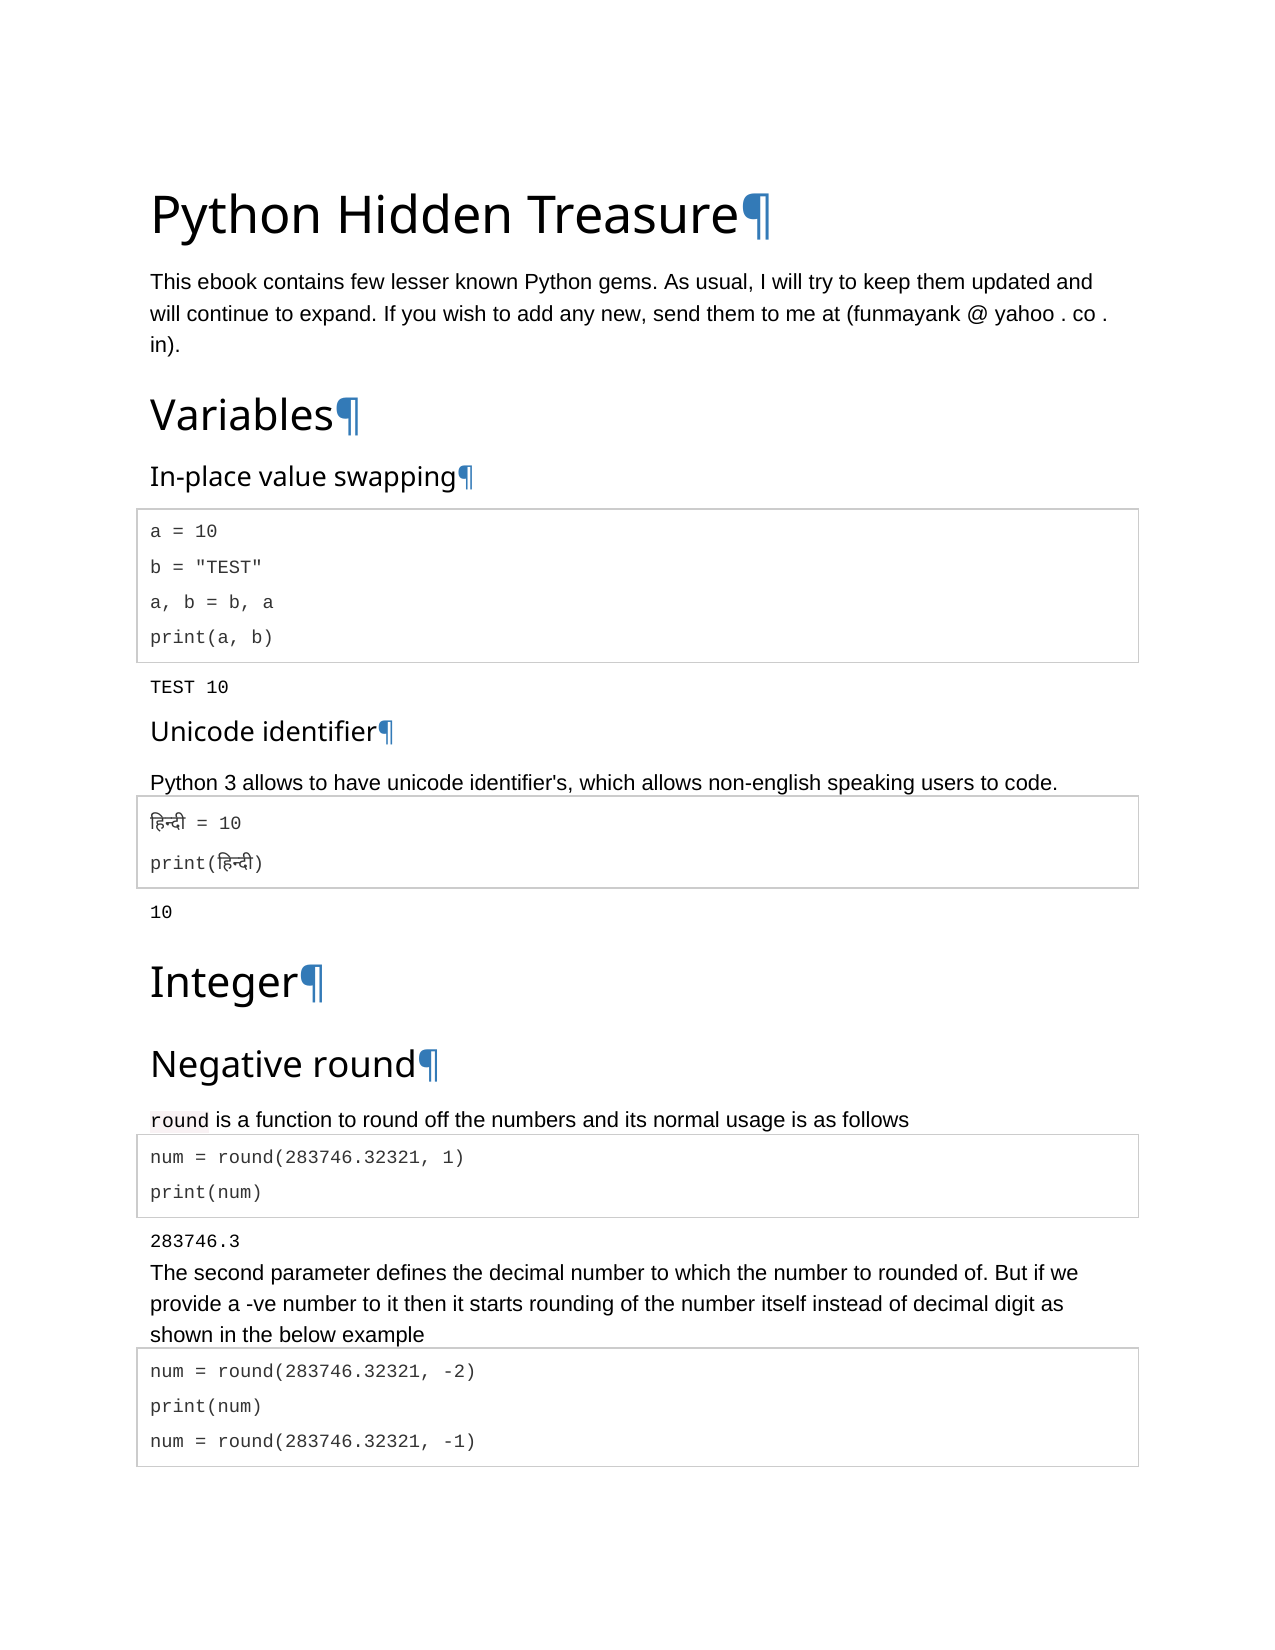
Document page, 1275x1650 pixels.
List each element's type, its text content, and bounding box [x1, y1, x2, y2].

text The second parameter defines the decimal number to which the number to rounded of. But if we provide a -ve number to it then it starts rounding of the number itself instead of decimal digit as shown in the below example [150, 1253, 1125, 1347]
text print(num) [138, 1383, 1138, 1418]
text num = round(283746.32321, -2) [138, 1349, 1138, 1383]
text num = round(283746.32321, -1) [138, 1418, 1138, 1466]
text a, b = b, a [138, 579, 1138, 614]
text print(num) [138, 1169, 1138, 1217]
text TEST 10 [150, 678, 1125, 699]
subtitle Negative round¶ [150, 1038, 1125, 1088]
subtitle Variables¶ [150, 385, 1125, 443]
text हिन्दी = 10 [138, 797, 1138, 835]
text print(हिन्दी) [138, 835, 1138, 887]
text print(a, b) [138, 614, 1138, 662]
text 283746.3 [150, 1232, 1125, 1253]
text a = 10 [138, 510, 1138, 543]
text round is a function to round off the numbers and its normal usage is as follows [150, 1102, 1125, 1133]
text b = "TEST" [138, 543, 1138, 579]
text num = round(283746.32321, 1) [138, 1135, 1138, 1169]
text This ebook contains few lesser known Python gems. As usual, I will try to keep them updated and will continue to expand. If you wish to add any new, send them to me at (funmayank @ yahoo . co . in). [150, 263, 1125, 357]
subtitle Unicode identifier¶ [150, 713, 1125, 750]
subtitle Integer¶ [150, 952, 1125, 1010]
subtitle Python Hidden Treasure¶ [150, 178, 1125, 249]
text 10 [150, 903, 1125, 924]
text Python 3 allows to have unicode identifier's, which allows non-english speaking users to code. [150, 764, 1125, 795]
subtitle In-place value swapping¶ [150, 457, 1125, 494]
